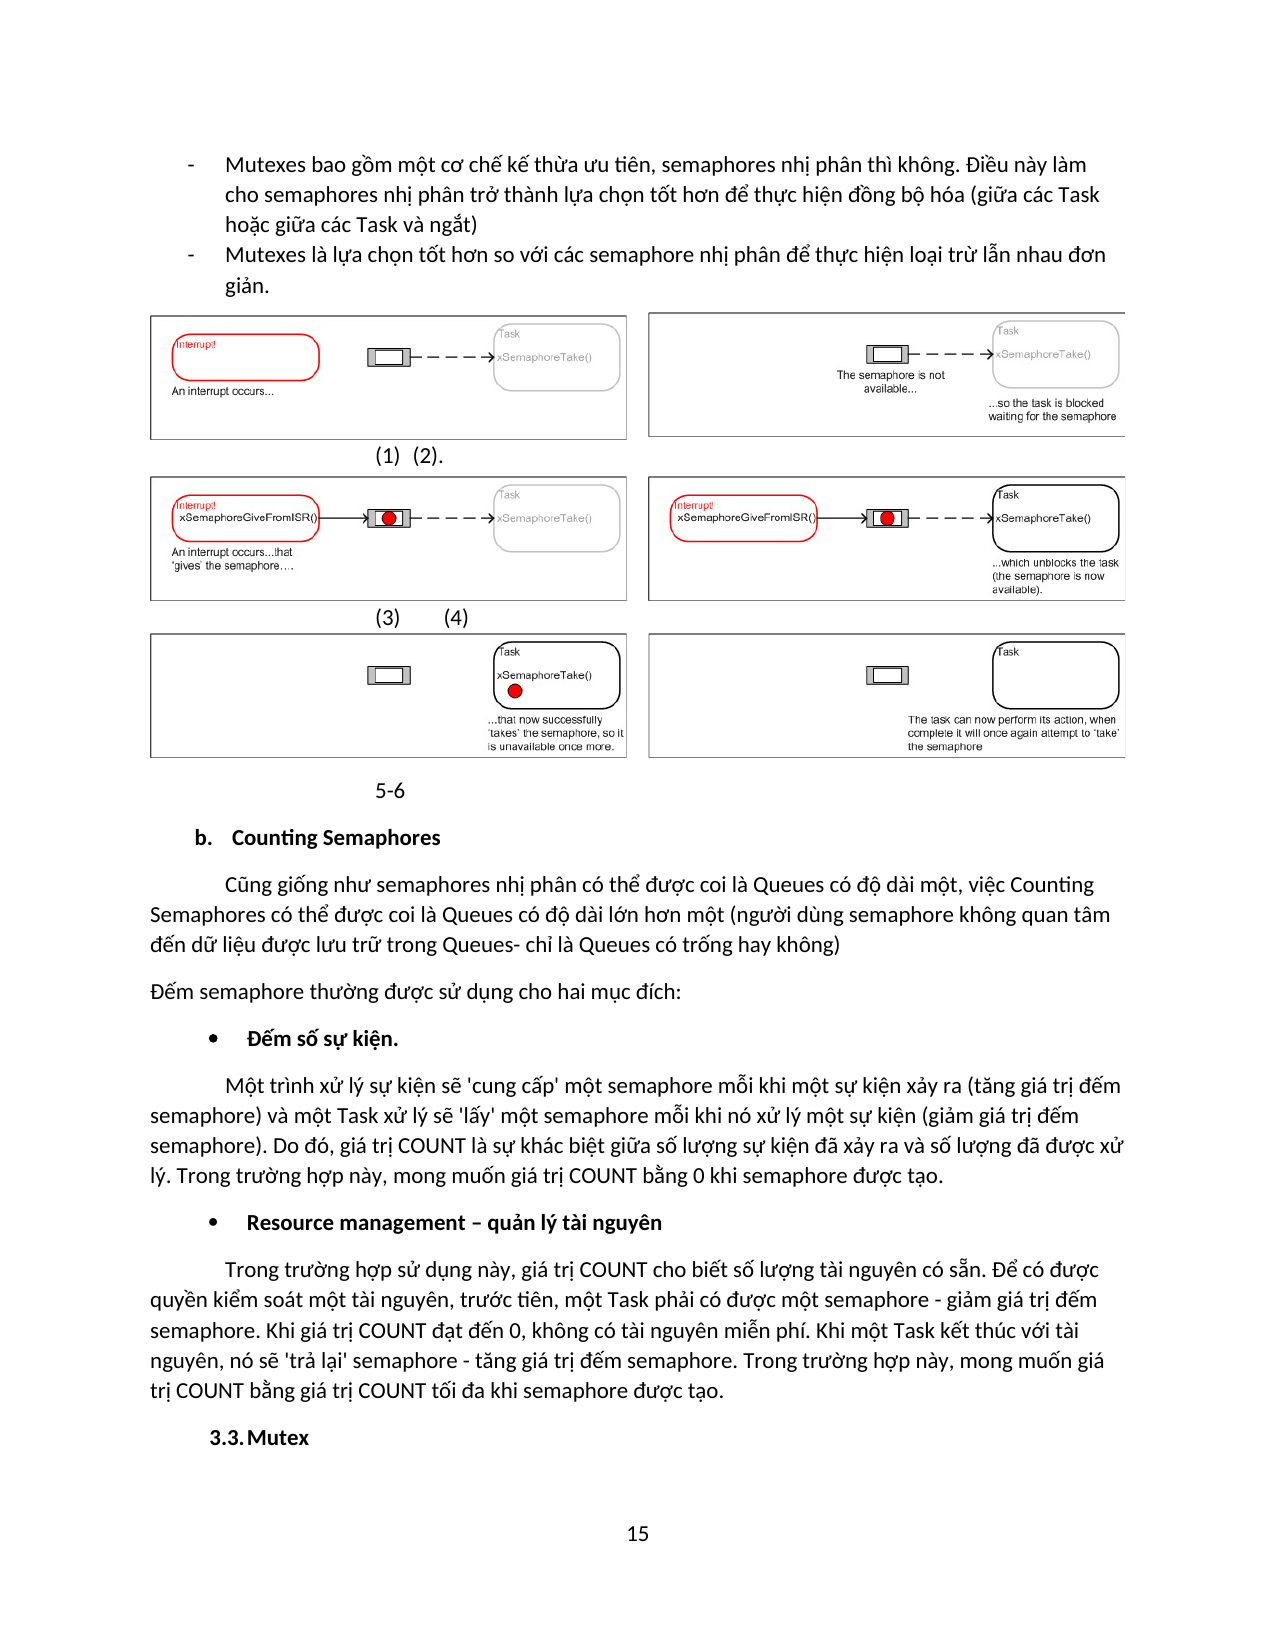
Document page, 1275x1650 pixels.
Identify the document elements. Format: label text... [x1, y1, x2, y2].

list Mutexes bao gồm một cơ chế kế thừa ưu tiên, semaphores nhị phân thì không. Điều này làm cho semaphores nhị phân trở thành lựa chọn tốt hơn để thực hiện đồng bộ hóa (giữa các Task hoặc giữa các Task và ngắt) [187, 150, 1125, 238]
list Counting Semaphores [194, 823, 1125, 851]
text Đếm semaphore thường được sử dụng cho hai mục đích: [150, 977, 1125, 1005]
list Mutexes là lựa chọn tốt hơn so với các semaphore nhị phân để thực hiện loại trừ lẫn nhau đơn giản. [187, 241, 1125, 299]
text Trong trường hợp sử dụng này, giá trị COUNT cho biết số lượng tài nguyên có sẵn. Để có được quyền kiểm soát một tài nguyên, trước tiên, một Task phải có được một semaphore - giảm giá trị đếm semaphore. Khi giá trị COUNT đạt đến 0, không có tài nguyên miễn phí. Khi một Task kết thúc với tài nguyên, nó sẽ 'trả lại' semaphore - tăng giá trị đếm semaphore. Trong trường hợp này, mong muốn giá trị COUNT bằng giá trị COUNT tối đa khi semaphore được tạo. [150, 1255, 1125, 1404]
picture [150, 476, 627, 601]
picture [648, 633, 1125, 758]
subtitle Mutex [209, 1423, 1125, 1451]
text Cũng giống như semaphores nhị phân có thể được coi là Queues có độ dài một, việc Counting Semaphores có thể được coi là Queues có độ dài lớn hơn một (người dùng semaphore không quan tâm đến dữ liệu được lưu trữ trong Queues- chỉ là Queues có trống hay không) [150, 870, 1125, 958]
list (4) [375, 472, 1125, 631]
picture [648, 312, 1125, 437]
text Một trình xử lý sự kiện sẽ 'cung cấp' một semaphore mỗi khi một sự kiện xảy ra (tăng giá trị đếm semaphore) và một Task xử lý sẽ 'lấy' một semaphore mỗi khi nó xử lý một sự kiện (giảm giá trị đếm semaphore). Do đó, giá trị COUNT là sự khác biệt giữa số lượng sự kiện đã xảy ra và số lượng đã được xử lý. Trong trường hợp này, mong muốn giá trị COUNT bằng 0 khi semaphore được tạo. [150, 1071, 1125, 1189]
picture [648, 476, 1125, 601]
picture [150, 633, 627, 758]
text 5-6 [300, 649, 1125, 804]
picture [150, 315, 627, 440]
list Resource management – quản lý tài nguyên [209, 1208, 1125, 1236]
list Đếm số sự kiện. [209, 1024, 1125, 1052]
list (2). [375, 301, 1125, 469]
